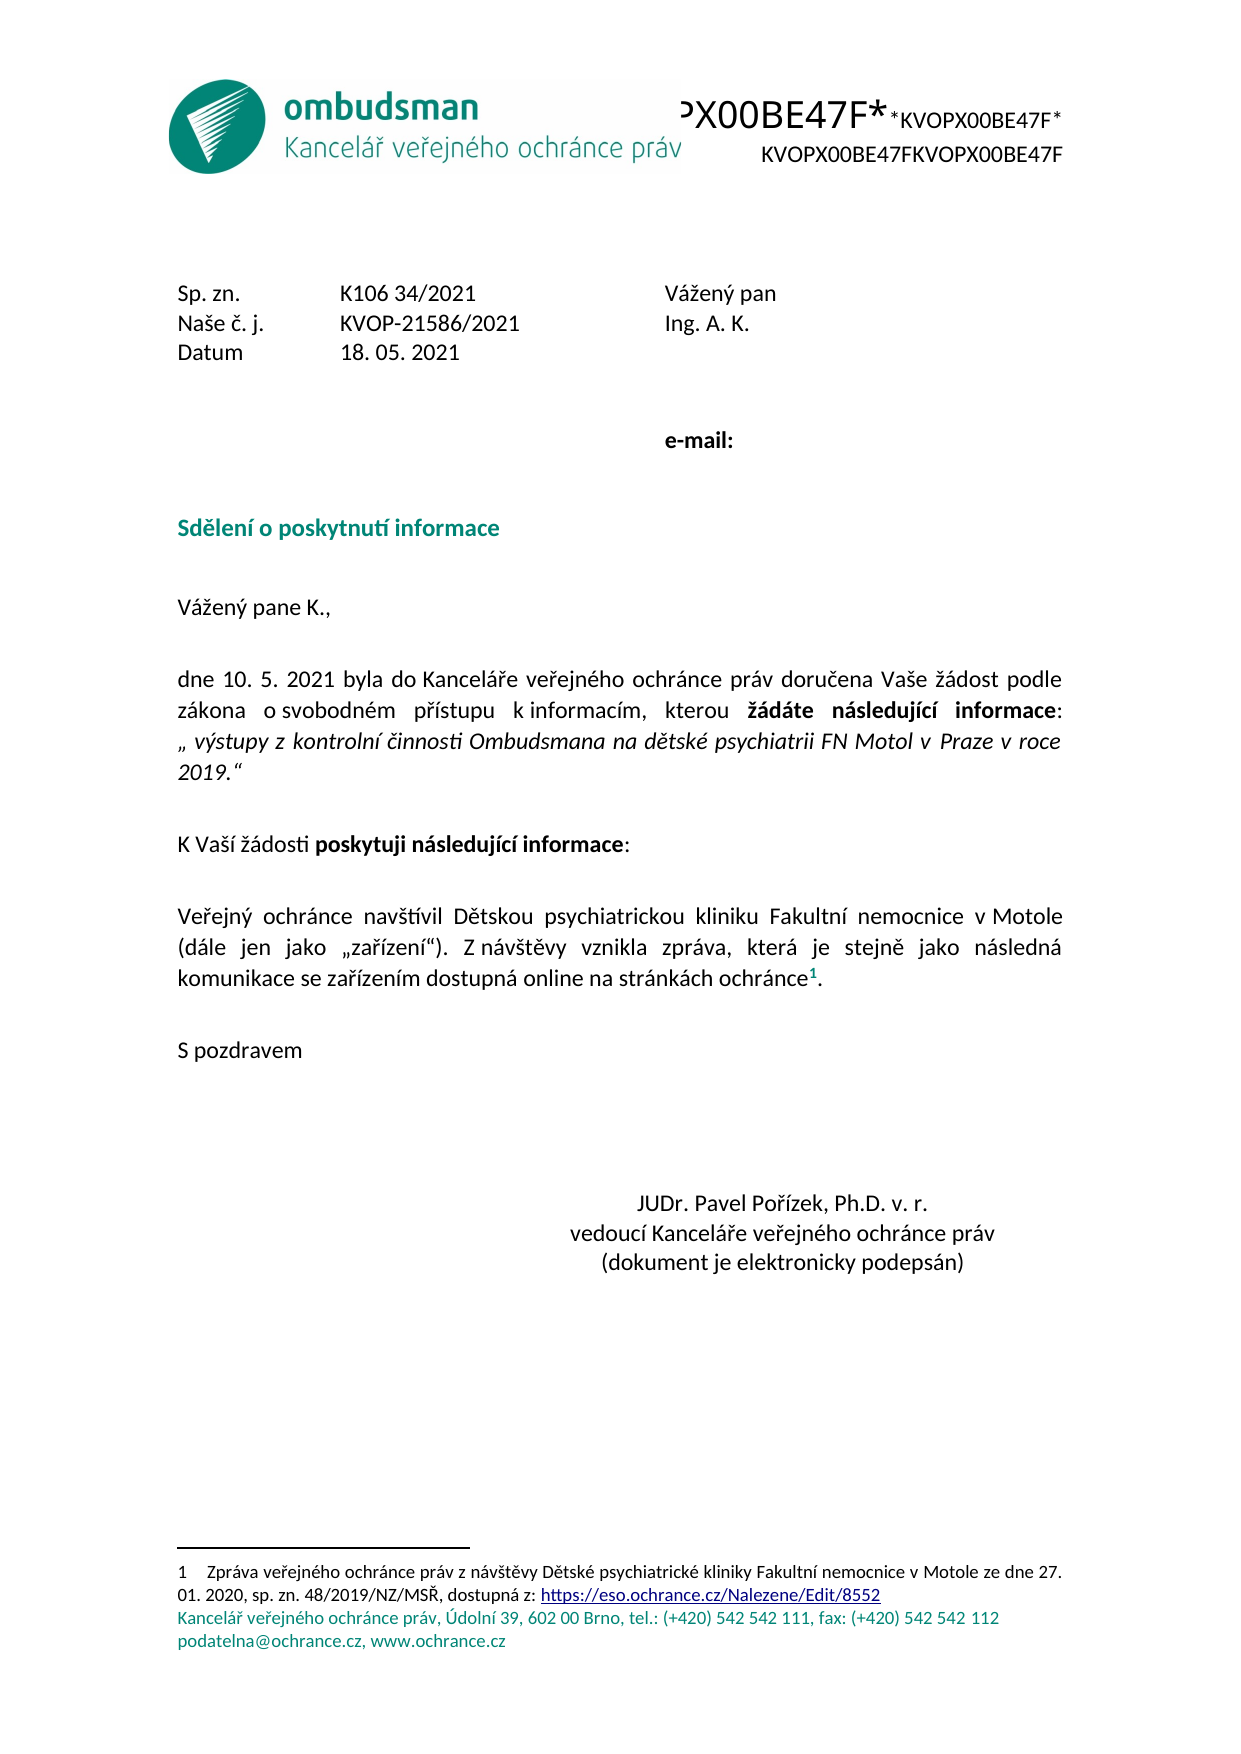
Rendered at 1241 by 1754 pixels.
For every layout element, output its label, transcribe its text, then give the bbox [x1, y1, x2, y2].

text Zpráva veřejného ochránce práv z návštěvy Dětské psychiatrické kliniky Fakultní nemocnice v Motole ze dne 27. 01. 2020, sp. zn. 48/2019/NZ/MSŘ, dostupná z: https://eso.ochrance.cz/Nalezene/Edit/8552 [177, 1560, 1063, 1606]
text (dokument je elektronicky podepsán) [502, 1247, 1063, 1276]
text S pozdravem [177, 1035, 1063, 1064]
text dne 10. 5. 2021 byla do Kanceláře veřejného ochránce práv doručena Vaše žádost podle zákona o svobodném přístupu k informacím, kterou žádáte následující informace: „ výstupy z kontrolní činnosti Ombudsmana na dětské psychiatrii FN Motol v Praze v roce 2019.“ [177, 664, 1063, 786]
table_header Sp. zn. Naše č. j. Datum [177, 220, 340, 513]
text Veřejný ochránce navštívil Dětskou psychiatrickou kliniku Fakultní nemocnice v Motole (dále jen jako „zařízení“). Z návštěvy vznikla zpráva, která je stejně jako následná komunikace se zařízením dostupná online na stránkách ochránce. [177, 901, 1063, 992]
text Vážený pane K., [177, 592, 1063, 621]
subtitle Sdělení o poskytnutí informace [177, 513, 1063, 543]
table_header K106 34/2021 KVOP-21586/2021 18. 05. 2021 [340, 220, 664, 513]
text K Vaší žádosti poskytuji následující informace: [177, 829, 1063, 858]
text vedoucí Kanceláře veřejného ochránce práv [502, 1218, 1063, 1247]
table_header Vážený pan Ing. A. K. e-mail: [665, 220, 1085, 513]
text JUDr. Pavel Pořízek, Ph.D. v. r. [502, 1188, 1063, 1218]
